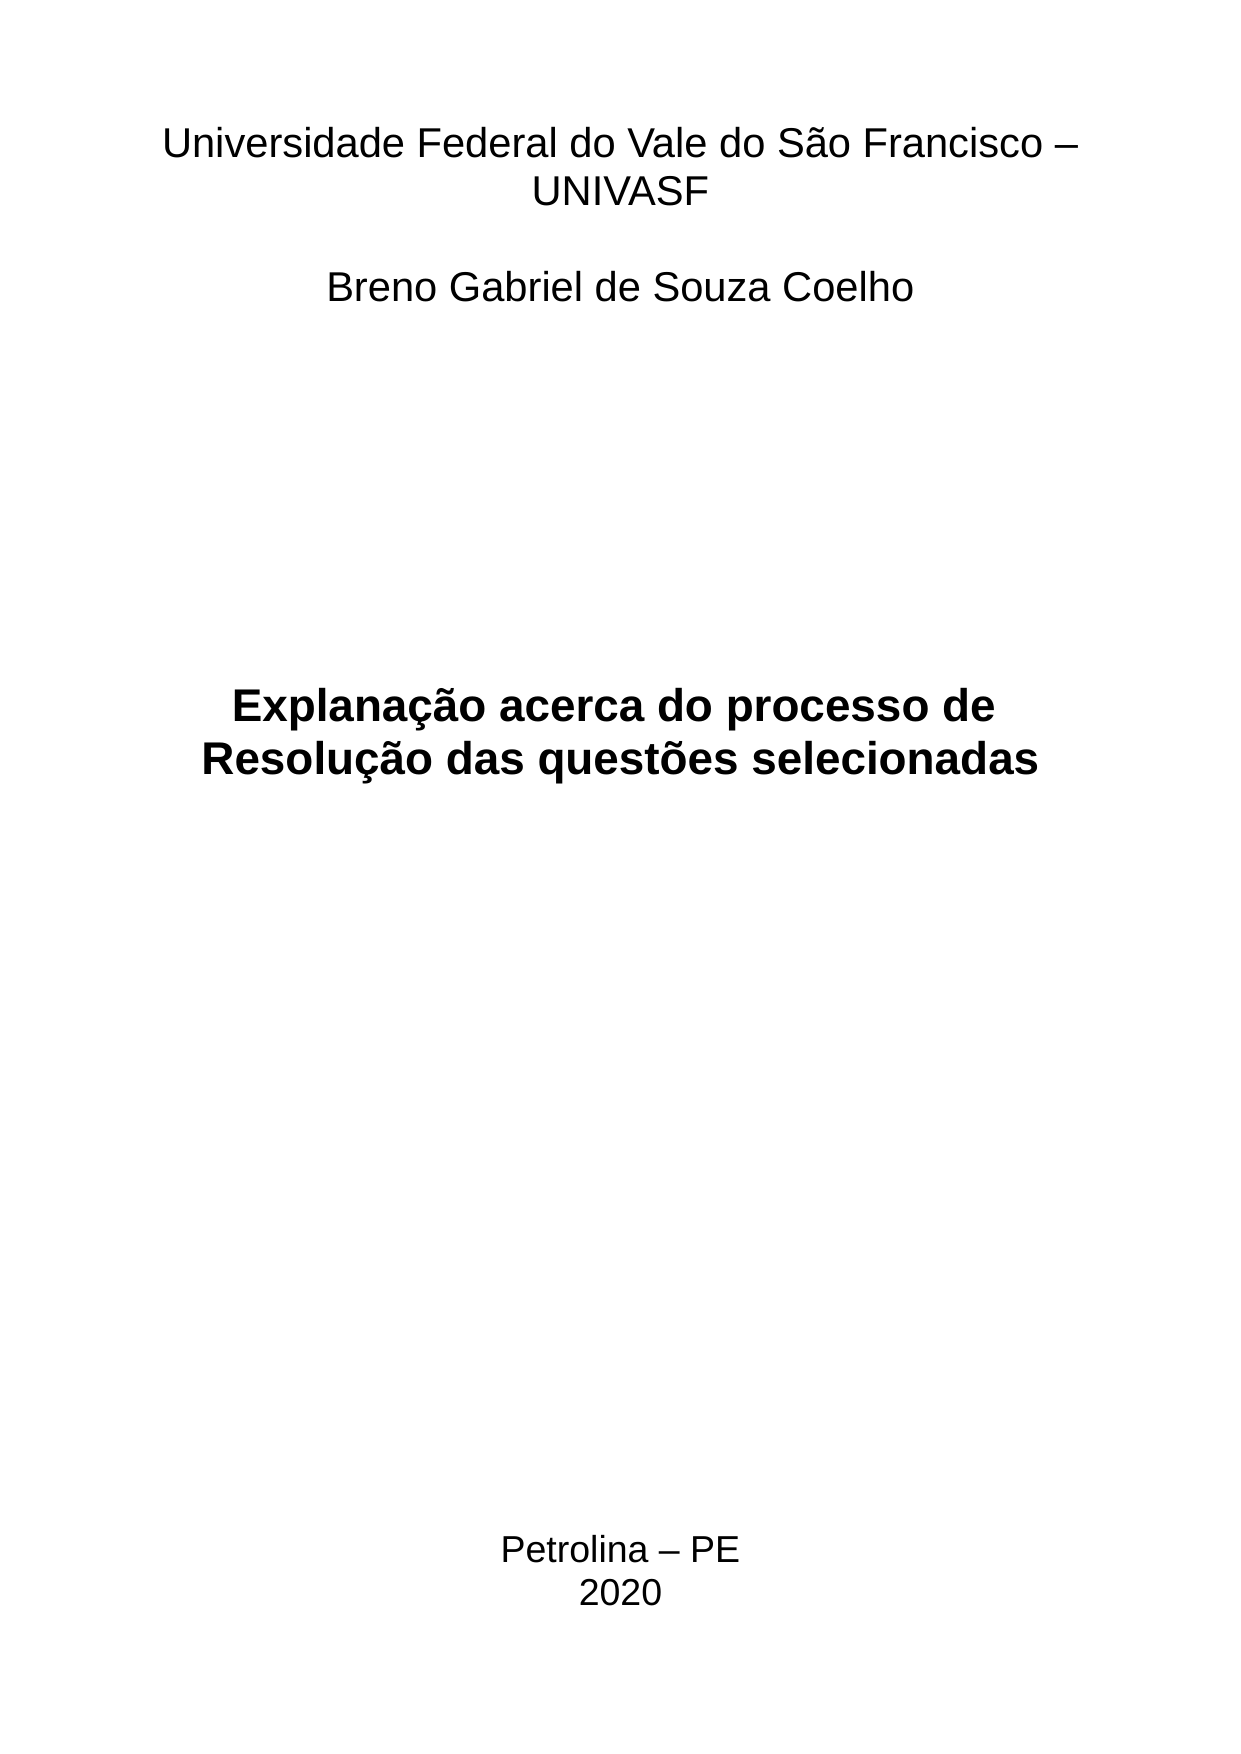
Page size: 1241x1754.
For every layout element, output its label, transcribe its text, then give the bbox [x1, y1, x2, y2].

text Resolução das questões selecionadas [118, 731, 1122, 784]
text Petrolina – PE [118, 1527, 1122, 1570]
text Universidade Federal do Vale do São Francisco – UNIVASF [118, 118, 1122, 214]
text 2020 [118, 1570, 1122, 1613]
text Breno Gabriel de Souza Coelho [118, 262, 1122, 310]
text Explanação acerca do processo de [118, 679, 1122, 731]
